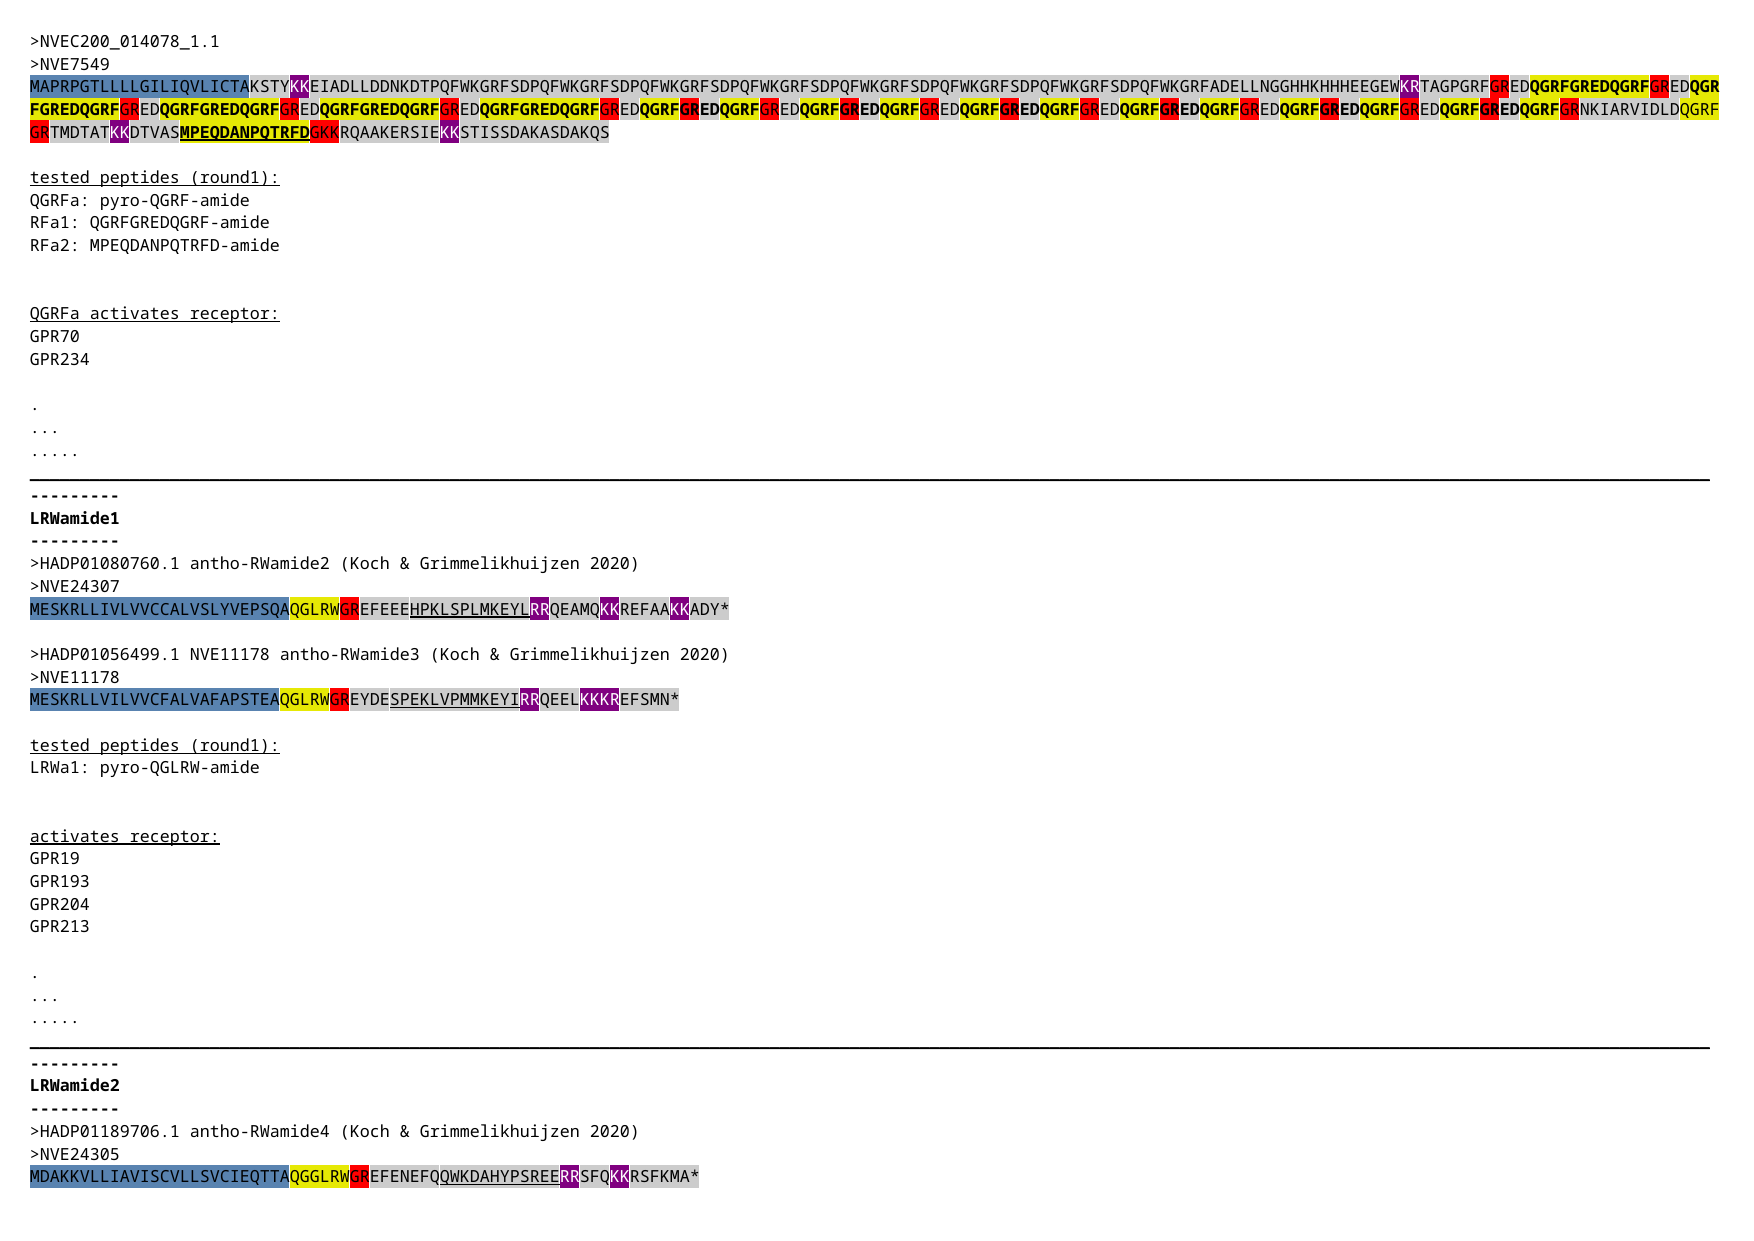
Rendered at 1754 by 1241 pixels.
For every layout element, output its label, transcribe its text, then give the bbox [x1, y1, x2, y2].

text RFa1: QGRFGREDQGRF-amide [29, 211, 1724, 234]
text >HADP01189706.1 antho-RWamide4 (Koch & Grimmelikhuijzen 2020) [29, 1119, 1724, 1142]
text ... [29, 983, 1724, 1006]
text MAPRPGTLLLLGILIQVLICTAKSTYKKEIADLLDDNKDTPQFWKGRFSDPQFWKGRFSDPQFWKGRFSDPQFWKGRFSDPQFWKGRFSDPQFWKGRFSDPQFWKGRFSDPQFWKGRFADELLNGGHHKHHHEEGEWKRTAGPGRFGREDQGRFGREDQGRFGREDQGRFGREDQGRFGREDQGRFGREDQGRFGREDQGRFGREDQGRFGREDQGRFGREDQGRFGREDQGRFGREDQGRFGREDQGRFGREDQGRFGREDQGRFGREDQGRFGREDQGRFGREDQGRFGREDQGRFGREDQGRFGREDQGRFGREDQGRFGRNKIARVIDLDQGRFGRTMDTATKKDTVASMPEQDANPQTRFDGKKRQAAKERSIEKKSTISSDAKASDAKQS [29, 75, 1724, 143]
text GPR70 [29, 325, 1724, 347]
text LRWa1: pyro-QGLRW-amide [29, 756, 1724, 779]
text GPR19 [29, 847, 1724, 870]
text ________________________________________________________________________________________________________________________________________________________________________ [29, 1029, 1724, 1051]
text RFa2: MPEQDANPQTRFD-amide [29, 234, 1724, 257]
text MESKRLLVILVVCFALVAFAPSTEAQGLRWGREYDESPEKLVPMMKEYIRRQEELKKKREFSMN* [29, 688, 1724, 711]
text activates receptor: [29, 824, 1724, 847]
text GPR234 [29, 347, 1724, 370]
text GPR213 [29, 915, 1724, 938]
text ________________________________________________________________________________________________________________________________________________________________________ [29, 461, 1724, 484]
text QGRFa activates receptor: [29, 302, 1724, 325]
text --------- [29, 1051, 1724, 1074]
text . [29, 961, 1724, 983]
text >NVE24305 [29, 1142, 1724, 1165]
text >HADP01080760.1 antho-RWamide2 (Koch & Grimmelikhuijzen 2020) [29, 552, 1724, 574]
text >NVE7549 [29, 52, 1724, 75]
text LRWamide1 [29, 506, 1724, 529]
text >NVE24307 [29, 574, 1724, 597]
text . [29, 393, 1724, 416]
text ..... [29, 1006, 1724, 1029]
text ..... [29, 438, 1724, 461]
text --------- [29, 529, 1724, 552]
text ... [29, 416, 1724, 438]
text GPR204 [29, 892, 1724, 915]
text >NVEC200_014078_1.1 [29, 29, 1724, 52]
text MDAKKVLLIAVISCVLLSVCIEQTTAQGGLRWGREFENEFQQWKDAHYPSREERRSFQKKRSFKMA* [29, 1165, 1724, 1188]
text MESKRLLIVLVVCCALVSLYVEPSQAQGLRWGREFEEEHPKLSPLMKEYLRRQEAMQKKREFAAKKADY* [29, 597, 1724, 620]
text >NVE11178 [29, 665, 1724, 688]
text tested peptides (round1): [29, 733, 1724, 756]
text --------- [29, 1097, 1724, 1119]
text QGRFa: pyro-QGRF-amide [29, 188, 1724, 211]
text >HADP01056499.1 NVE11178 antho-RWamide3 (Koch & Grimmelikhuijzen 2020) [29, 643, 1724, 665]
text GPR193 [29, 870, 1724, 892]
text LRWamide2 [29, 1074, 1724, 1097]
text tested peptides (round1): [29, 166, 1724, 188]
text --------- [29, 484, 1724, 506]
